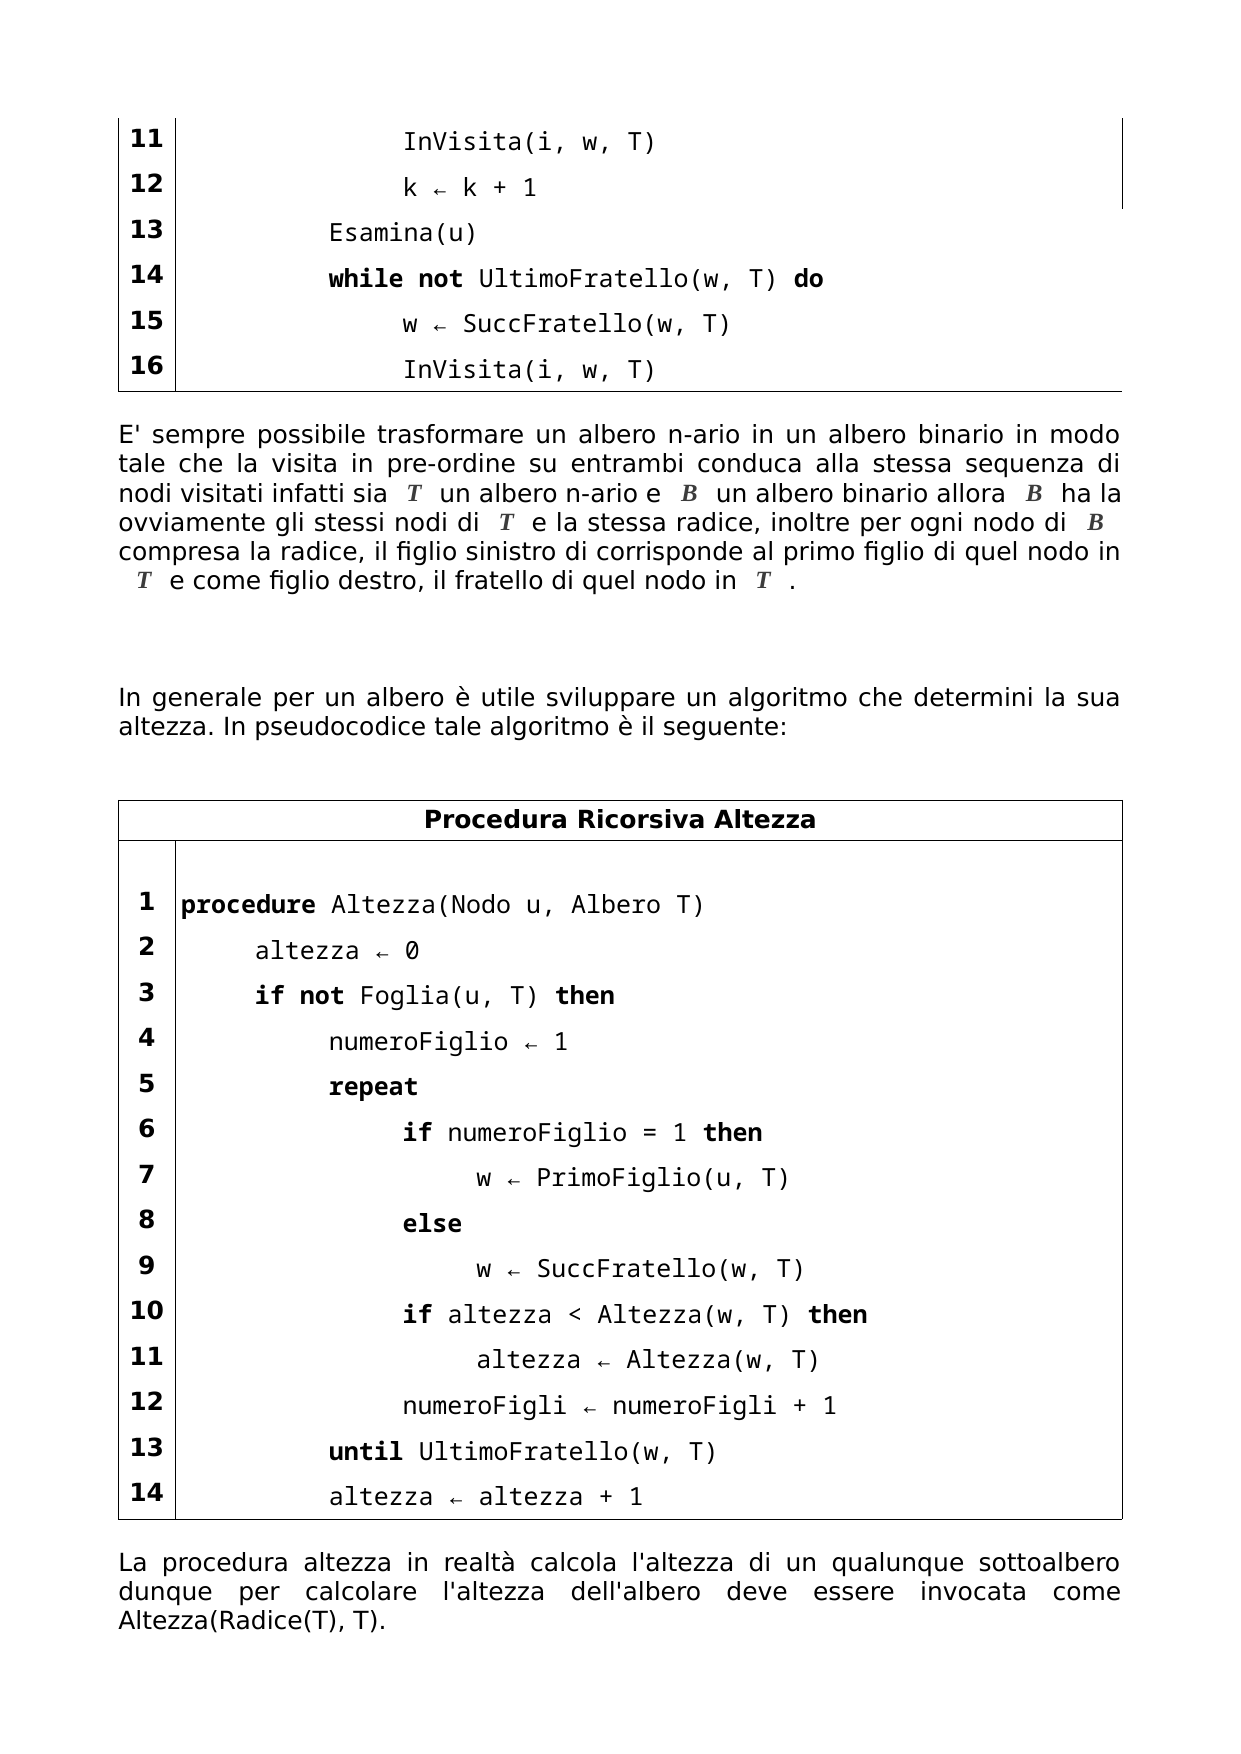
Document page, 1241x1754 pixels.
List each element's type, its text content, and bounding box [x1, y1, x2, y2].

table_cell 16 [119, 346, 175, 391]
text E' sempre possibile trasformare un albero n-ario in un albero binario in modo tale che la visita in pre-ordine su entrambi conduca alla stessa sequenza di nodi visitati infatti siaun albero n-ario eun albero binario alloraha la ovviamente gli stessi nodi die la stessa radice, inoltre per ogni nodo dicompresa la radice, il figlio sinistro di corrisponde al primo figlio di quel nodo ine come figlio destro, il fratello di quel nodo in. [118, 421, 1122, 596]
table_cell [119, 841, 175, 881]
table_cell 15 [119, 300, 175, 346]
table_cell 8 [119, 1200, 175, 1245]
table_cell 7 [119, 1154, 175, 1200]
table_cell 1 [119, 881, 175, 927]
table_cell numeroFiglio ← 1 [176, 1018, 1122, 1063]
table_cell numeroFigli ← numeroFigli + 1 [176, 1382, 1122, 1427]
table_cell 11 [119, 118, 175, 164]
table_cell if numeroFiglio = 1 then [176, 1109, 1122, 1154]
table_cell w ← SuccFratello(w, T) [176, 1245, 1122, 1291]
table_cell Esamina(u) [176, 209, 1122, 255]
table_cell altezza ← 0 [176, 927, 1122, 972]
table_cell else [176, 1200, 1122, 1245]
table_cell 14 [119, 1473, 175, 1518]
table_cell repeat [176, 1063, 1122, 1109]
table_cell 10 [119, 1291, 175, 1336]
table_cell while not UltimoFratello(w, T) do [176, 255, 1122, 300]
table_cell 12 [119, 164, 175, 209]
table_cell 13 [119, 1428, 175, 1473]
table_cell w ← PrimoFiglio(u, T) [176, 1154, 1122, 1200]
table_cell 12 [119, 1382, 175, 1427]
table_header Procedura Ricorsiva Altezza [119, 801, 1122, 840]
table_cell 13 [119, 209, 175, 255]
text In generale per un albero è utile sviluppare un algoritmo che determini la sua altezza. In pseudocodice tale algoritmo è il seguente: [118, 683, 1122, 741]
table_cell w ← SuccFratello(w, T) [176, 300, 1122, 346]
table_cell InVisita(i, w, T) [176, 118, 1122, 164]
table_cell 3 [119, 972, 175, 1018]
table_cell k ← k + 1 [176, 164, 1122, 209]
table_cell 4 [119, 1018, 175, 1063]
table_cell 5 [119, 1063, 175, 1109]
table_cell InVisita(i, w, T) [176, 346, 1122, 391]
table_cell until UltimoFratello(w, T) [176, 1428, 1122, 1473]
table_cell 14 [119, 255, 175, 300]
table_cell altezza ← Altezza(w, T) [176, 1336, 1122, 1382]
table_cell [176, 841, 1122, 881]
table_cell 6 [119, 1109, 175, 1154]
table_cell 11 [119, 1336, 175, 1382]
text La procedura altezza in realtà calcola l'altezza di un qualunque sottoalbero dunque per calcolare l'altezza dell'albero deve essere invocata come Altezza(Radice(T), T). [118, 1548, 1122, 1635]
table_cell if not Foglia(u, T) then [176, 972, 1122, 1018]
table_cell altezza ← altezza + 1 [176, 1473, 1122, 1518]
table_cell procedure Altezza(Nodo u, Albero T) [176, 881, 1122, 927]
table_cell if altezza < Altezza(w, T) then [176, 1291, 1122, 1336]
table_cell 9 [119, 1245, 175, 1291]
table_cell 2 [119, 927, 175, 972]
